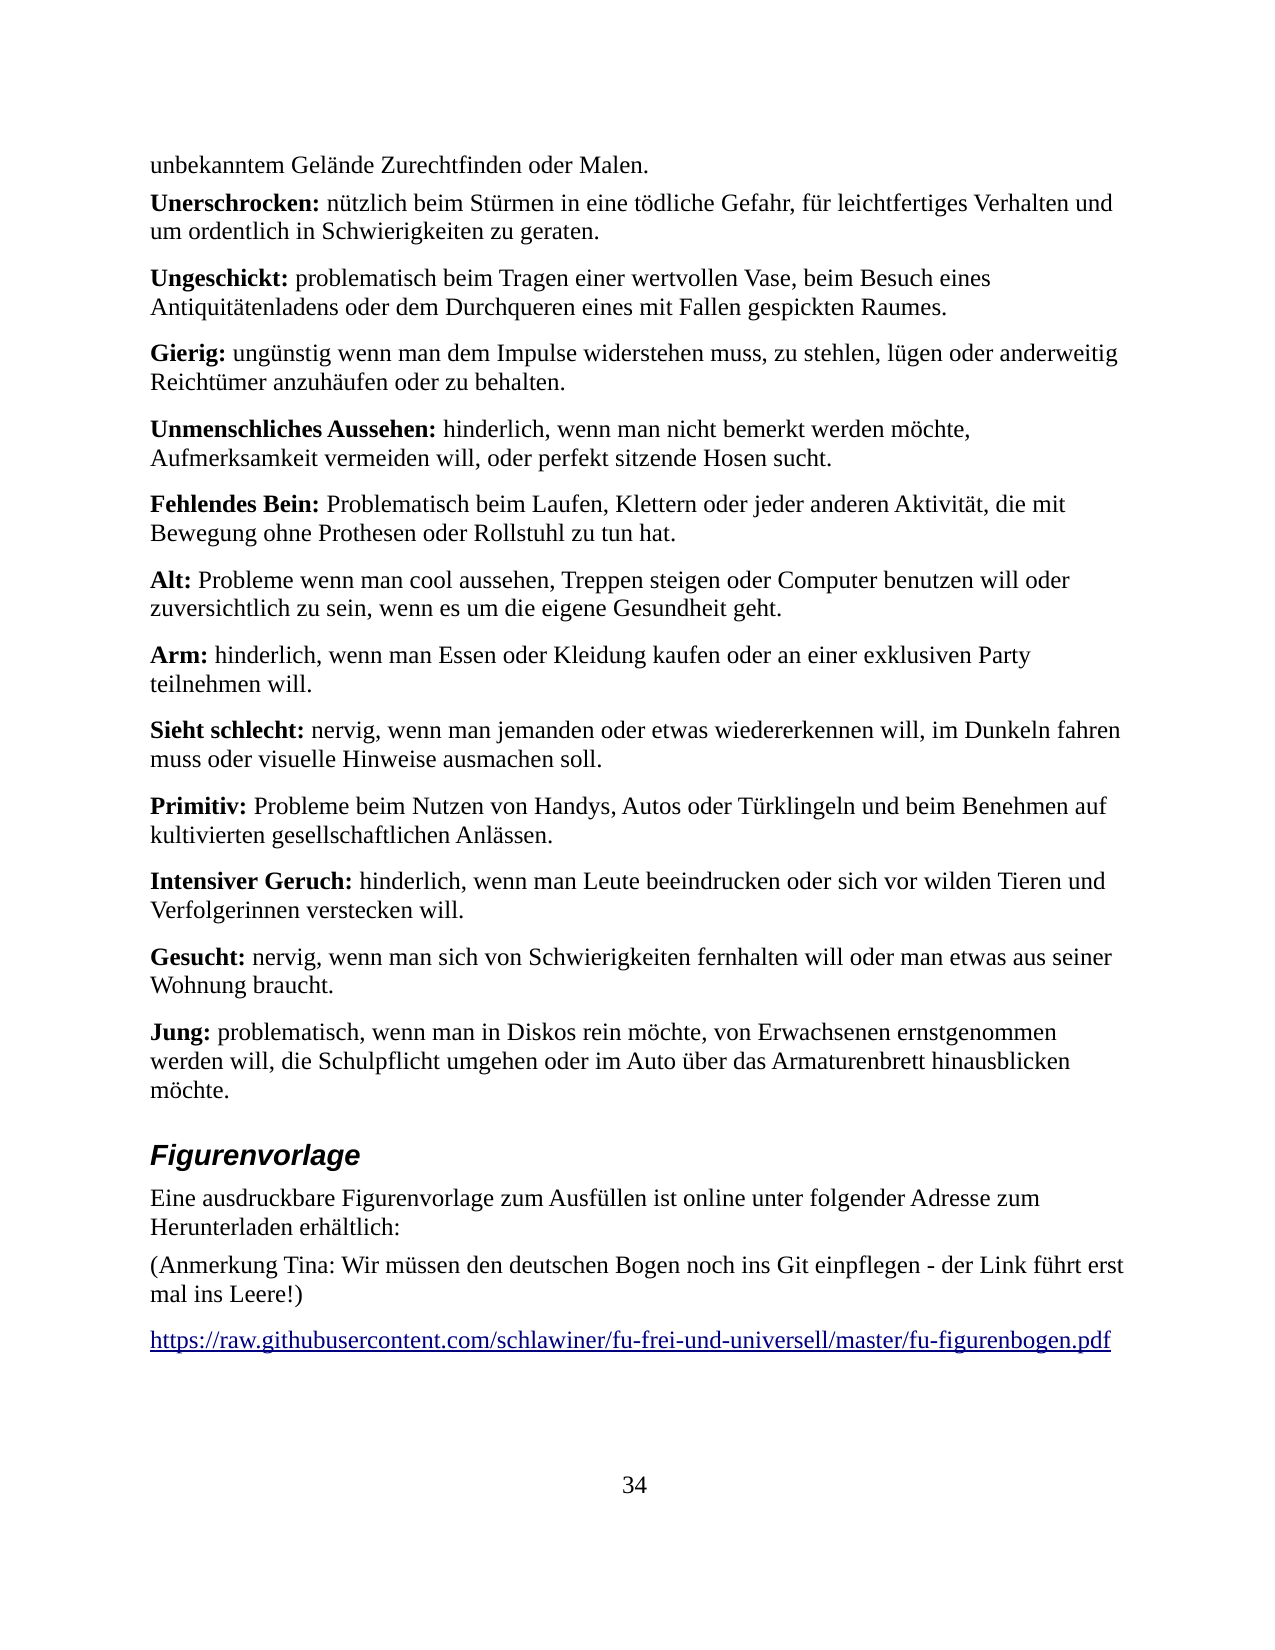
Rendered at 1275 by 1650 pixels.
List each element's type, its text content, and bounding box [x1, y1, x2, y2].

text Gesucht: nervig, wenn man sich von Schwierigkeiten fernhalten will oder man etwas aus seiner Wohnung braucht. [150, 942, 1125, 999]
text Jung: problematisch, wenn man in Diskos rein möchte, von Erwachsenen ernstgenommen werden will, die Schulpflicht umgehen oder im Auto über das Armaturenbrett hinausblicken möchte. [150, 1017, 1125, 1103]
text Unmenschliches Aussehen: hinderlich, wenn man nicht bemerkt werden möchte, Aufmerksamkeit vermeiden will, oder perfekt sitzende Hosen sucht. [150, 414, 1125, 471]
text Intensiver Geruch: hinderlich, wenn man Leute beeindrucken oder sich vor wilden Tieren und Verfolgerinnen verstecken will. [150, 866, 1125, 924]
subtitle Figurenvorlage [150, 1137, 1125, 1171]
text Gierig: ungünstig wenn man dem Impulse widerstehen muss, zu stehlen, lügen oder anderweitig Reichtümer anzuhäufen oder zu behalten. [150, 338, 1125, 396]
text https://raw.githubusercontent.com/schlawiner/fu-frei-und-universell/master/fu-figurenbogen.pdf [150, 1325, 1125, 1354]
text Ungeschickt: problematisch beim Tragen einer wertvollen Vase, beim Besuch eines Antiquitätenladens oder dem Durchqueren eines mit Fallen gespickten Raumes. [150, 263, 1125, 321]
text Primitiv: Probleme beim Nutzen von Handys, Autos oder Türklingeln und beim Benehmen auf kultivierten gesellschaftlichen Anlässen. [150, 791, 1125, 848]
text Arm: hinderlich, wenn man Essen oder Kleidung kaufen oder an einer exklusiven Party teilnehmen will. [150, 640, 1125, 698]
text unbekanntem Gelände Zurechtfinden oder Malen. [150, 150, 1125, 179]
text Eine ausdruckbare Figurenvorlage zum Ausfüllen ist online unter folgender Adresse zum Herunterladen erhältlich: [150, 1183, 1125, 1241]
text Sieht schlecht: nervig, wenn man jemanden oder etwas wiedererkennen will, im Dunkeln fahren muss oder visuelle Hinweise ausmachen soll. [150, 716, 1125, 773]
text (Anmerkung Tina: Wir müssen den deutschen Bogen noch ins Git einpflegen - der Link führt erst mal ins Leere!) [150, 1250, 1125, 1307]
text Unerschrocken: nützlich beim Stürmen in eine tödliche Gefahr, für leichtfertiges Verhalten und um ordentlich in Schwierigkeiten zu geraten. [150, 188, 1125, 245]
text Alt: Probleme wenn man cool aussehen, Treppen steigen oder Computer benutzen will oder zuversichtlich zu sein, wenn es um die eigene Gesundheit geht. [150, 565, 1125, 622]
text Fehlendes Bein: Problematisch beim Laufen, Klettern oder jeder anderen Aktivität, die mit Bewegung ohne Prothesen oder Rollstuhl zu tun hat. [150, 489, 1125, 547]
